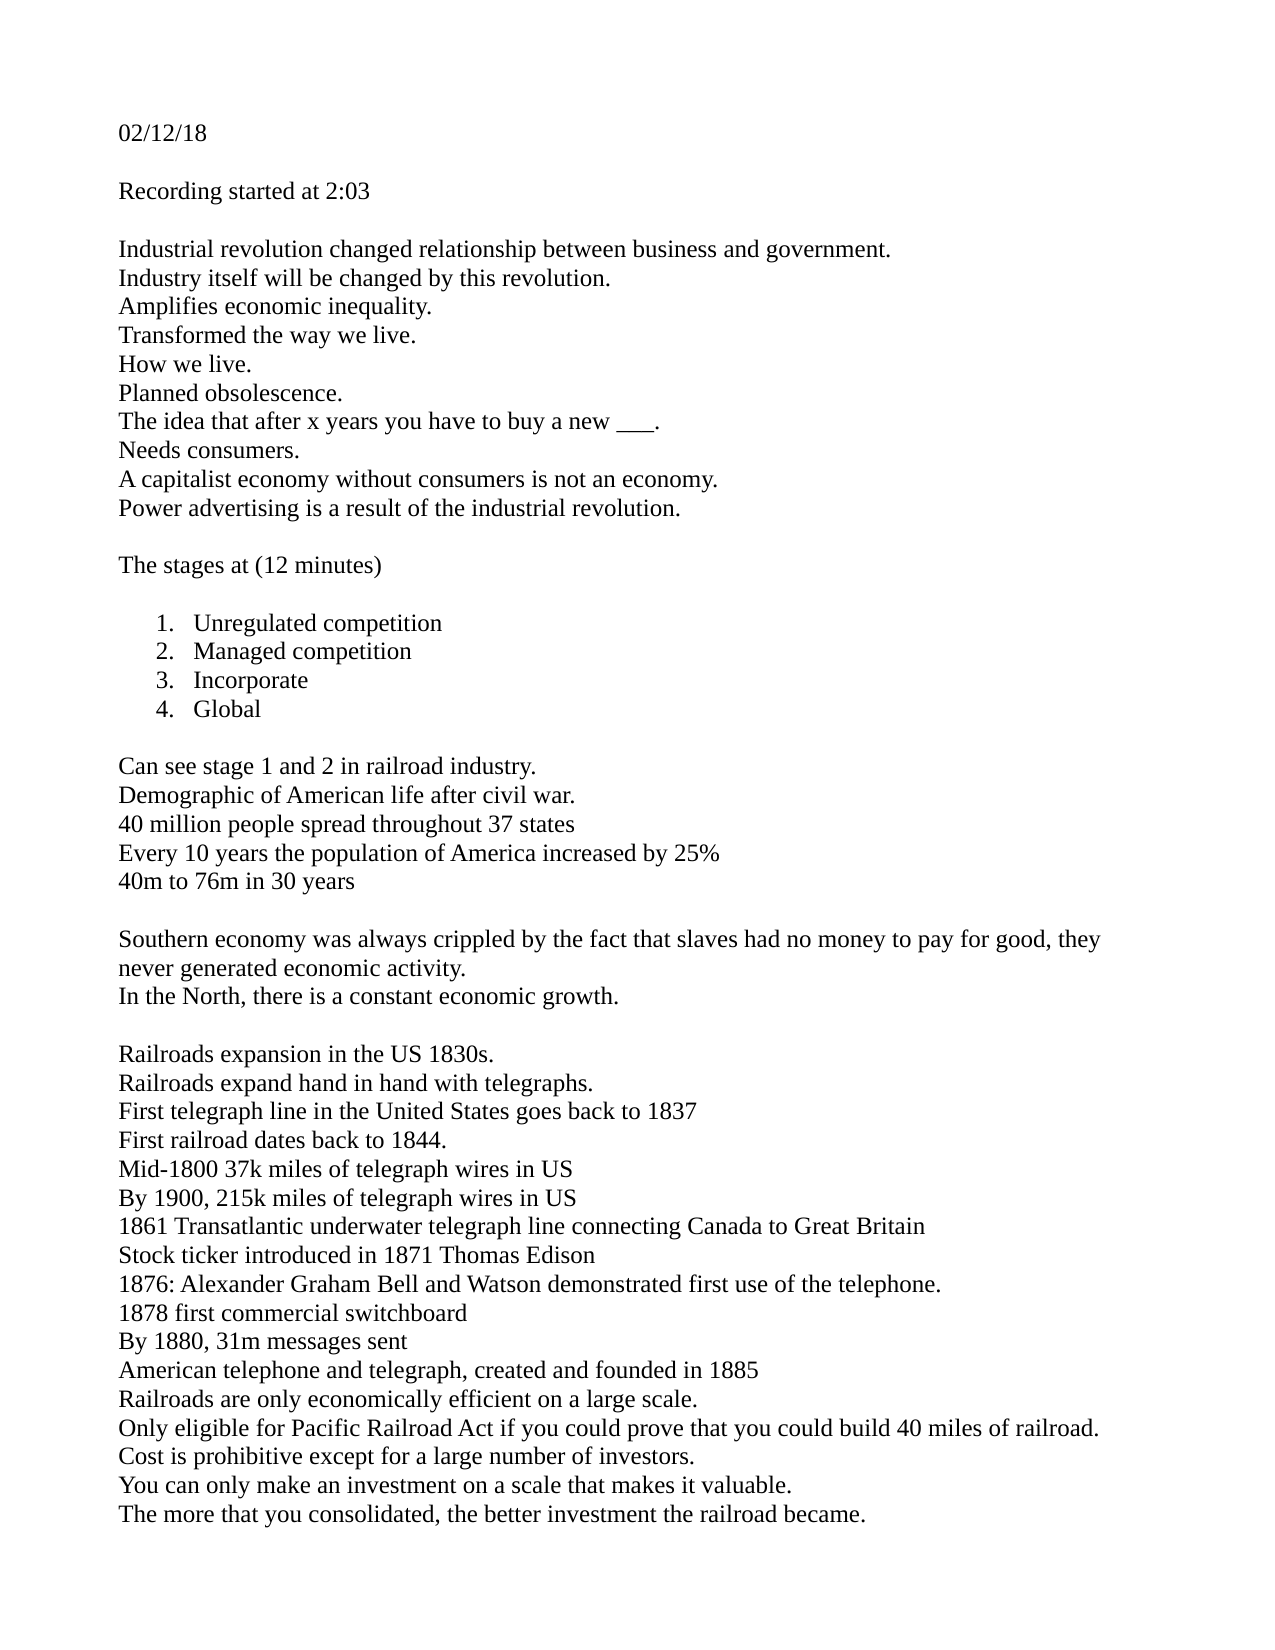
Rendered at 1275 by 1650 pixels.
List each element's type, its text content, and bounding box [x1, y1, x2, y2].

text 1876: Alexander Graham Bell and Watson demonstrated first use of the telephone. [118, 1269, 1157, 1298]
text Railroads are only economically efficient on a large scale. [118, 1384, 1157, 1413]
text Only eligible for Pacific Railroad Act if you could prove that you could build 40 miles of railroad. [118, 1413, 1157, 1441]
text The idea that after x years you have to buy a new ___. [118, 406, 1157, 435]
text Stock ticker introduced in 1871 Thomas Edison [118, 1240, 1157, 1269]
text Planned obsolescence. [118, 378, 1157, 406]
text Recording started at 2:03 [118, 176, 1157, 205]
text First telegraph line in the United States goes back to 1837 [118, 1096, 1157, 1125]
text American telephone and telegraph, created and founded in 1885 [118, 1355, 1157, 1384]
text Southern economy was always crippled by the fact that slaves had no money to pay for good, they never generated economic activity. [118, 924, 1157, 981]
text Industry itself will be changed by this revolution. [118, 263, 1157, 291]
list Incorporate [156, 665, 1157, 694]
text Railroads expansion in the US 1830s. [118, 1039, 1157, 1068]
text 40 million people spread throughout 37 states [118, 809, 1157, 838]
text 40m to 76m in 30 years [118, 866, 1157, 895]
text Amplifies economic inequality. [118, 291, 1157, 320]
text Demographic of American life after civil war. [118, 780, 1157, 809]
text Needs consumers. [118, 435, 1157, 464]
text By 1900, 215k miles of telegraph wires in US [118, 1183, 1157, 1211]
text Railroads expand hand in hand with telegraphs. [118, 1068, 1157, 1096]
text A capitalist economy without consumers is not an economy. [118, 464, 1157, 493]
list Unregulated competition [156, 608, 1157, 636]
text Cost is prohibitive except for a large number of investors. [118, 1441, 1157, 1470]
list Managed competition [156, 636, 1157, 665]
list Global [156, 694, 1157, 723]
text 1861 Transatlantic underwater telegraph line connecting Canada to Great Britain [118, 1211, 1157, 1240]
text Power advertising is a result of the industrial revolution. [118, 493, 1157, 521]
text By 1880, 31m messages sent [118, 1326, 1157, 1355]
text Mid-1800 37k miles of telegraph wires in US [118, 1154, 1157, 1183]
text The stages at (12 minutes) [118, 550, 1157, 579]
text First railroad dates back to 1844. [118, 1125, 1157, 1154]
text Industrial revolution changed relationship between business and government. [118, 234, 1157, 263]
text You can only make an investment on a scale that makes it valuable. [118, 1470, 1157, 1499]
text Transformed the way we live. [118, 320, 1157, 349]
text The more that you consolidated, the better investment the railroad became. [118, 1499, 1157, 1528]
text 1878 first commercial switchboard [118, 1298, 1157, 1326]
text How we live. [118, 349, 1157, 378]
text Can see stage 1 and 2 in railroad industry. [118, 751, 1157, 780]
text In the North, there is a constant economic growth. [118, 981, 1157, 1010]
text Every 10 years the population of America increased by 25% [118, 838, 1157, 866]
